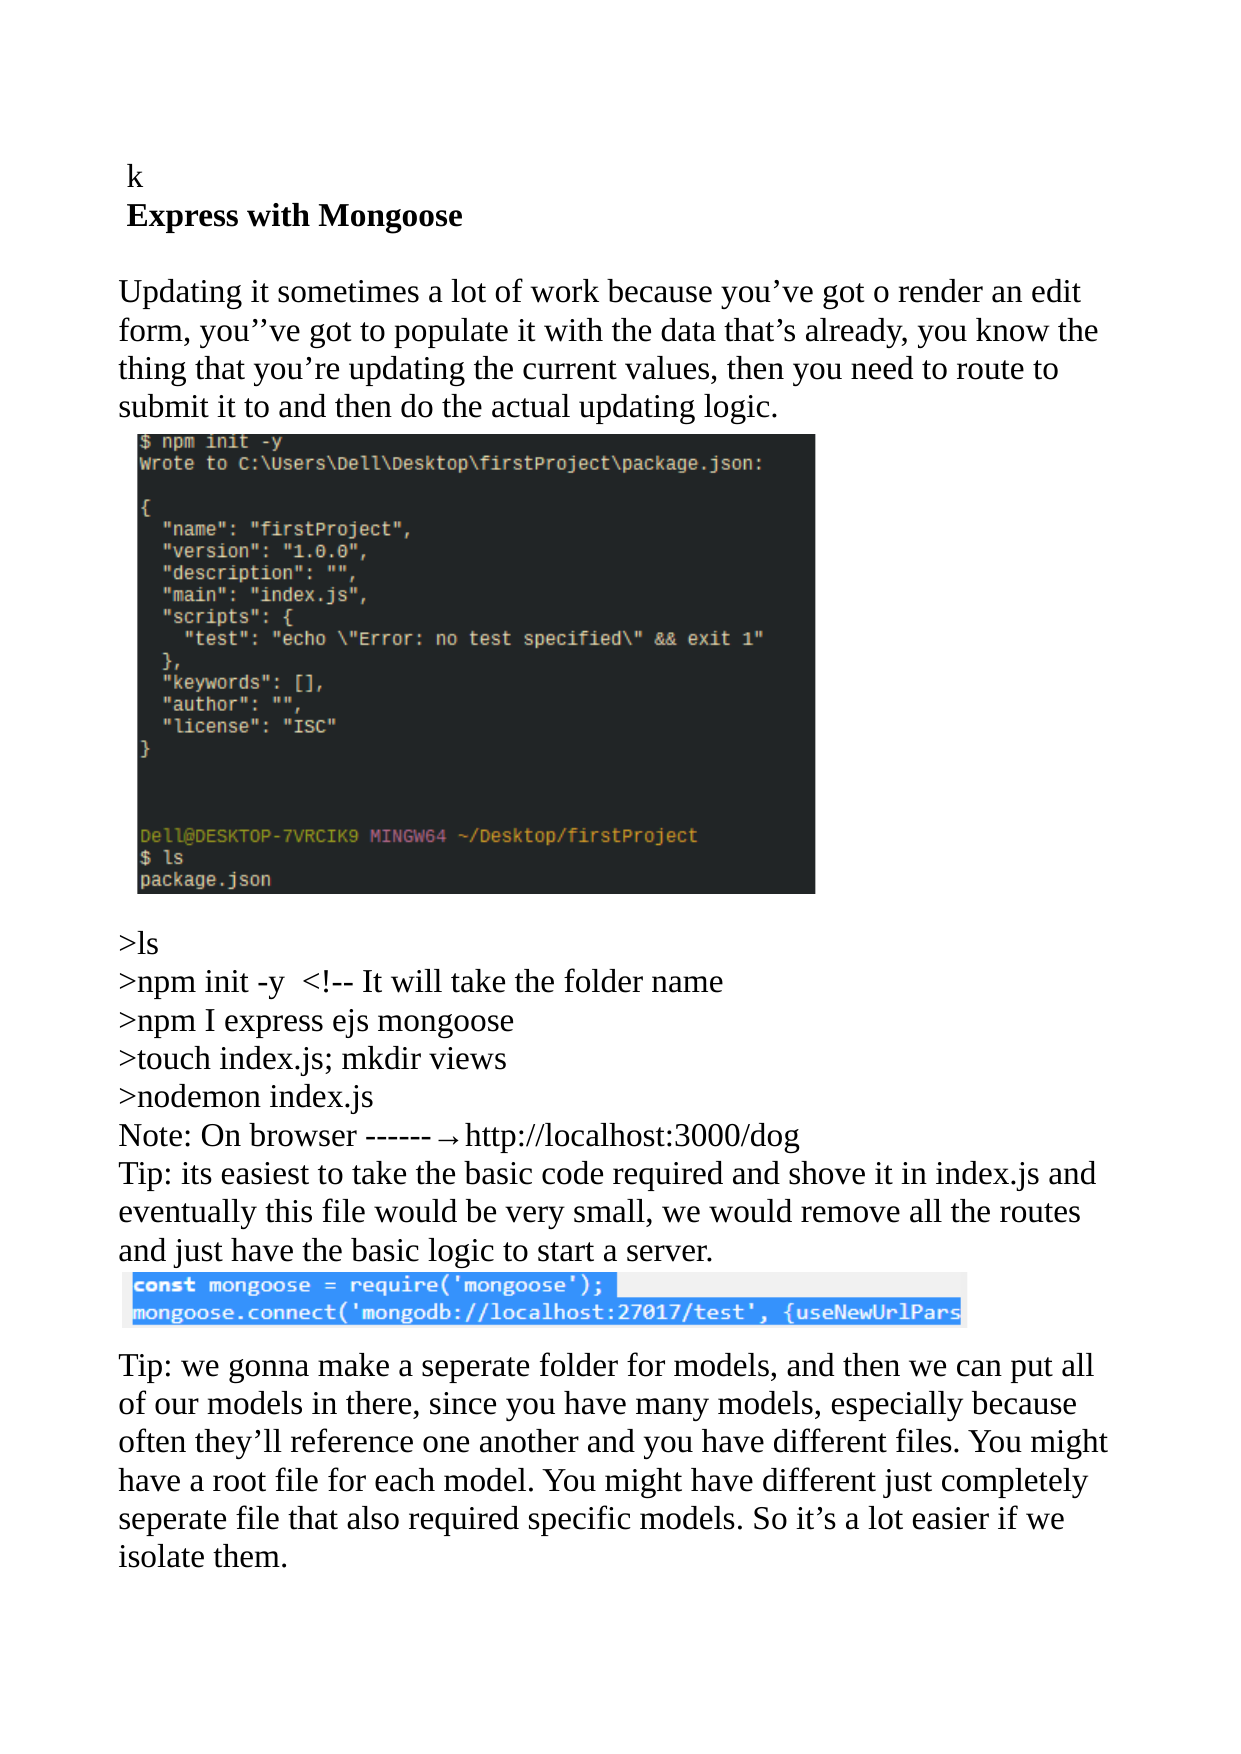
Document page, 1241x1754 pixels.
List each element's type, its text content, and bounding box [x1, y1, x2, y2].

text Express with Mongoose [118, 195, 1122, 233]
text k [118, 156, 1122, 195]
text Updating it sometimes a lot of work because you’ve got o render an edit form, you’’ve got to populate it with the data that’s already, you know the thing that you’re updating the current values, then you need to route to submit it to and then do the actual updating logic. [118, 271, 1122, 425]
text >touch index.js; mkdir views [118, 1038, 1122, 1076]
picture [137, 434, 816, 894]
text Note: On browser ------→http://localhost:3000/dog [118, 1115, 1122, 1153]
text Tip: its easiest to take the basic code required and shove it in index.js and eventually this file would be very small, we would remove all the routes and just have the basic logic to start a server. [118, 1153, 1122, 1268]
picture [122, 1272, 968, 1328]
text >nodemon index.js [118, 1076, 1122, 1115]
text >npm I express ejs mongoose [118, 1000, 1122, 1038]
text Tip: we gonna make a seperate folder for models, and then we can put all of our models in there, since you have many models, especially because often they’ll reference one another and you have different files. You might have a root file for each model. You might have different just completely seperate file that also required specific models. So it’s a lot easier if we isolate them. [118, 1345, 1122, 1575]
text >ls [118, 923, 1122, 961]
text >npm init -y <!-- It will take the folder name [118, 961, 1122, 1000]
